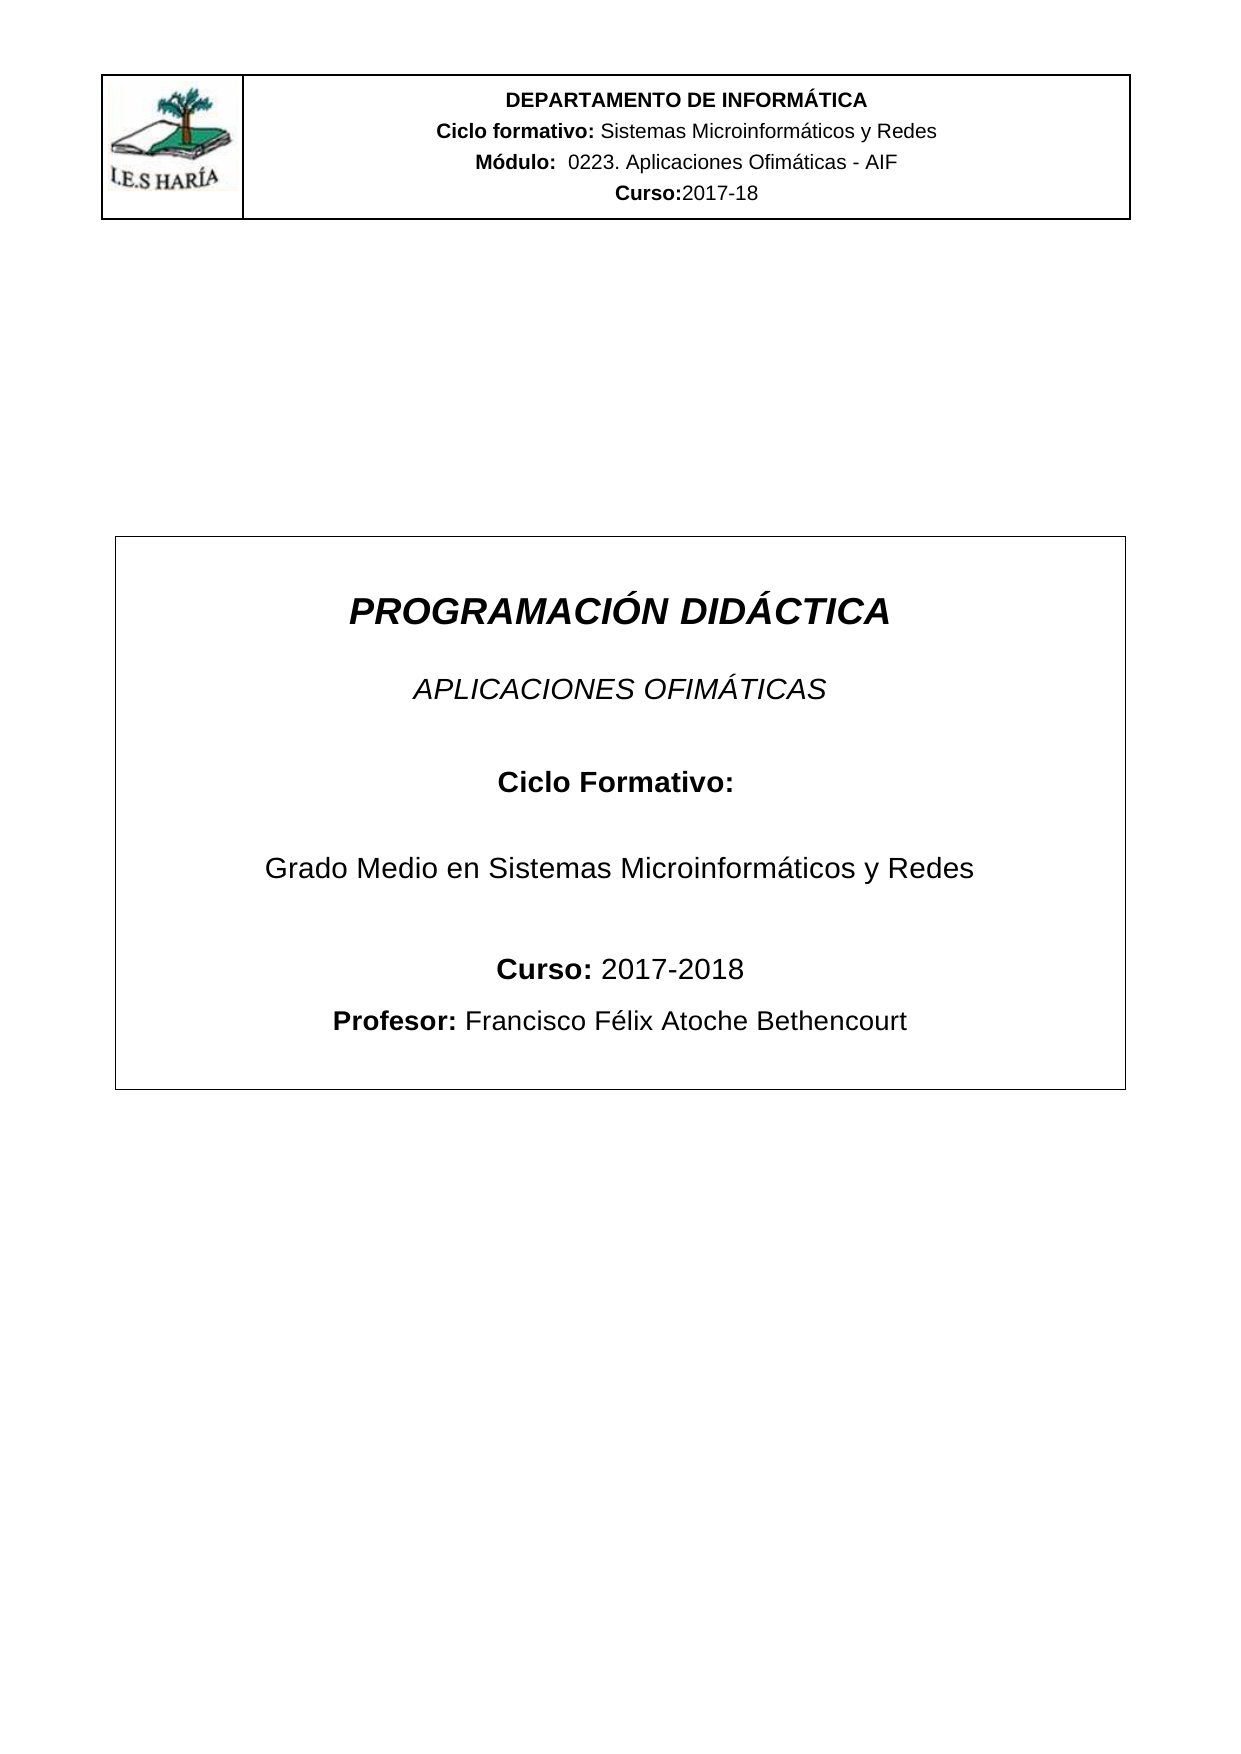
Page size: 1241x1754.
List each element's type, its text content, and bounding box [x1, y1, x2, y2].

text [102, 765, 115, 799]
text [102, 952, 115, 985]
text APLICACIONES OFIMÁTICAS [116, 672, 1125, 706]
text [102, 589, 115, 633]
text Ciclo Formativo: [116, 765, 1125, 799]
text Curso: 2017-2018 [116, 952, 1125, 985]
picture [107, 81, 238, 191]
text [1126, 765, 1138, 799]
text PROGRAMACIÓN DIDÁCTICA [116, 589, 1125, 633]
text Profesor: Francisco Félix Atoche Bethencourt [116, 1005, 1125, 1036]
text [1126, 589, 1138, 633]
text [1126, 952, 1138, 985]
text Grado Medio en Sistemas Microinformáticos y Redes [116, 851, 1125, 884]
